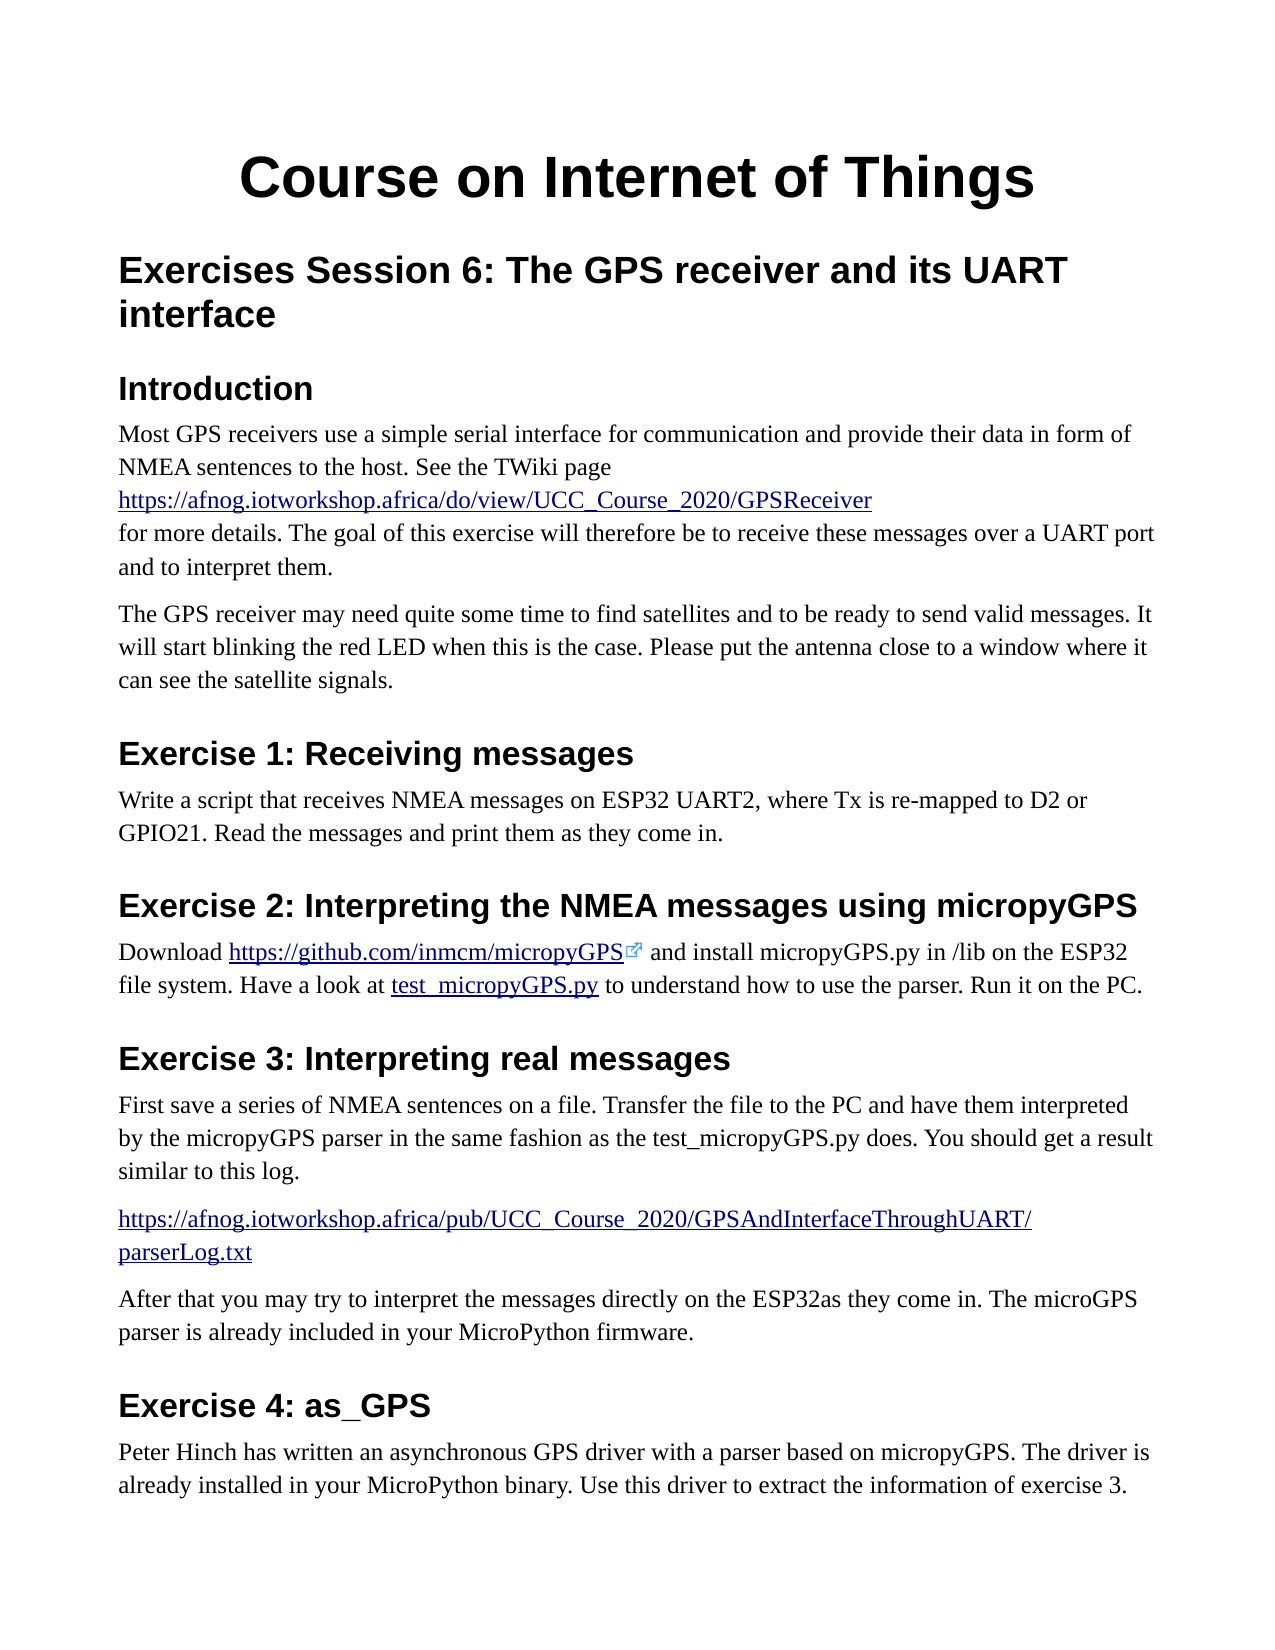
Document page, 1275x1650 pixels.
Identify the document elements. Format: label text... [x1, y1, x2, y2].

subtitle Exercise 4: as_GPS [118, 1386, 1157, 1424]
text After that you may try to interpret the messages directly on the ESP32as they come in. The microGPS parser is already included in your MicroPython firmware. [118, 1284, 1157, 1346]
subtitle Exercise 3: Interpreting real messages [118, 1039, 1157, 1077]
text The GPS receiver may need quite some time to find satellites and to be ready to send valid messages. It will start blinking the red LED when this is the case. Please put the antenna close to a window where it can see the satellite signals. [118, 599, 1157, 694]
subtitle Exercise 2: Interpreting the NMEA messages using micropyGPS [118, 886, 1157, 925]
text Most GPS receivers use a simple serial interface for communication and provide their data in form of NMEA sentences to the host. See the TWiki page https://afnog.iotworkshop.africa/do/view/UCC_Course_2020/GPSReceiver for more details. The goal of this exercise will therefore be to receive these messages over a UART port and to interpret them. [118, 419, 1157, 580]
text https://afnog.iotworkshop.africa/pub/UCC_Course_2020/GPSAndInterfaceThroughUART/parserLog.txt [118, 1204, 1157, 1265]
picture [623, 942, 644, 961]
subtitle Exercise 1: Receiving messages [118, 734, 1157, 772]
text Download https://github.com/inmcm/micropyGPS and install micropyGPS.py in /lib on the ESP32 file system. Have a look at test_micropyGPS.py to understand how to use the parser. Run it on the PC. [118, 937, 1157, 999]
title Course on Internet of Things [118, 143, 1157, 210]
text Peter Hinch has written an asynchronous GPS driver with a parser based on micropyGPS. The driver is already installed in your MicroPython binary. Use this driver to extract the information of exercise 3. [118, 1437, 1157, 1499]
text Write a script that receives NMEA messages on ESP32 UART2, where Tx is re-mapped to D2 or GPIO21. Read the messages and print them as they come in. [118, 785, 1157, 847]
subtitle Introduction [118, 368, 1157, 407]
text First save a series of NMEA sentences on a file. Transfer the file to the PC and have them interpreted by the micropyGPS parser in the same fashion as the test_micropyGPS.py does. You should get a result similar to this log. [118, 1090, 1157, 1185]
subtitle Exercises Session 6: The GPS receiver and its UART interface [118, 248, 1157, 335]
